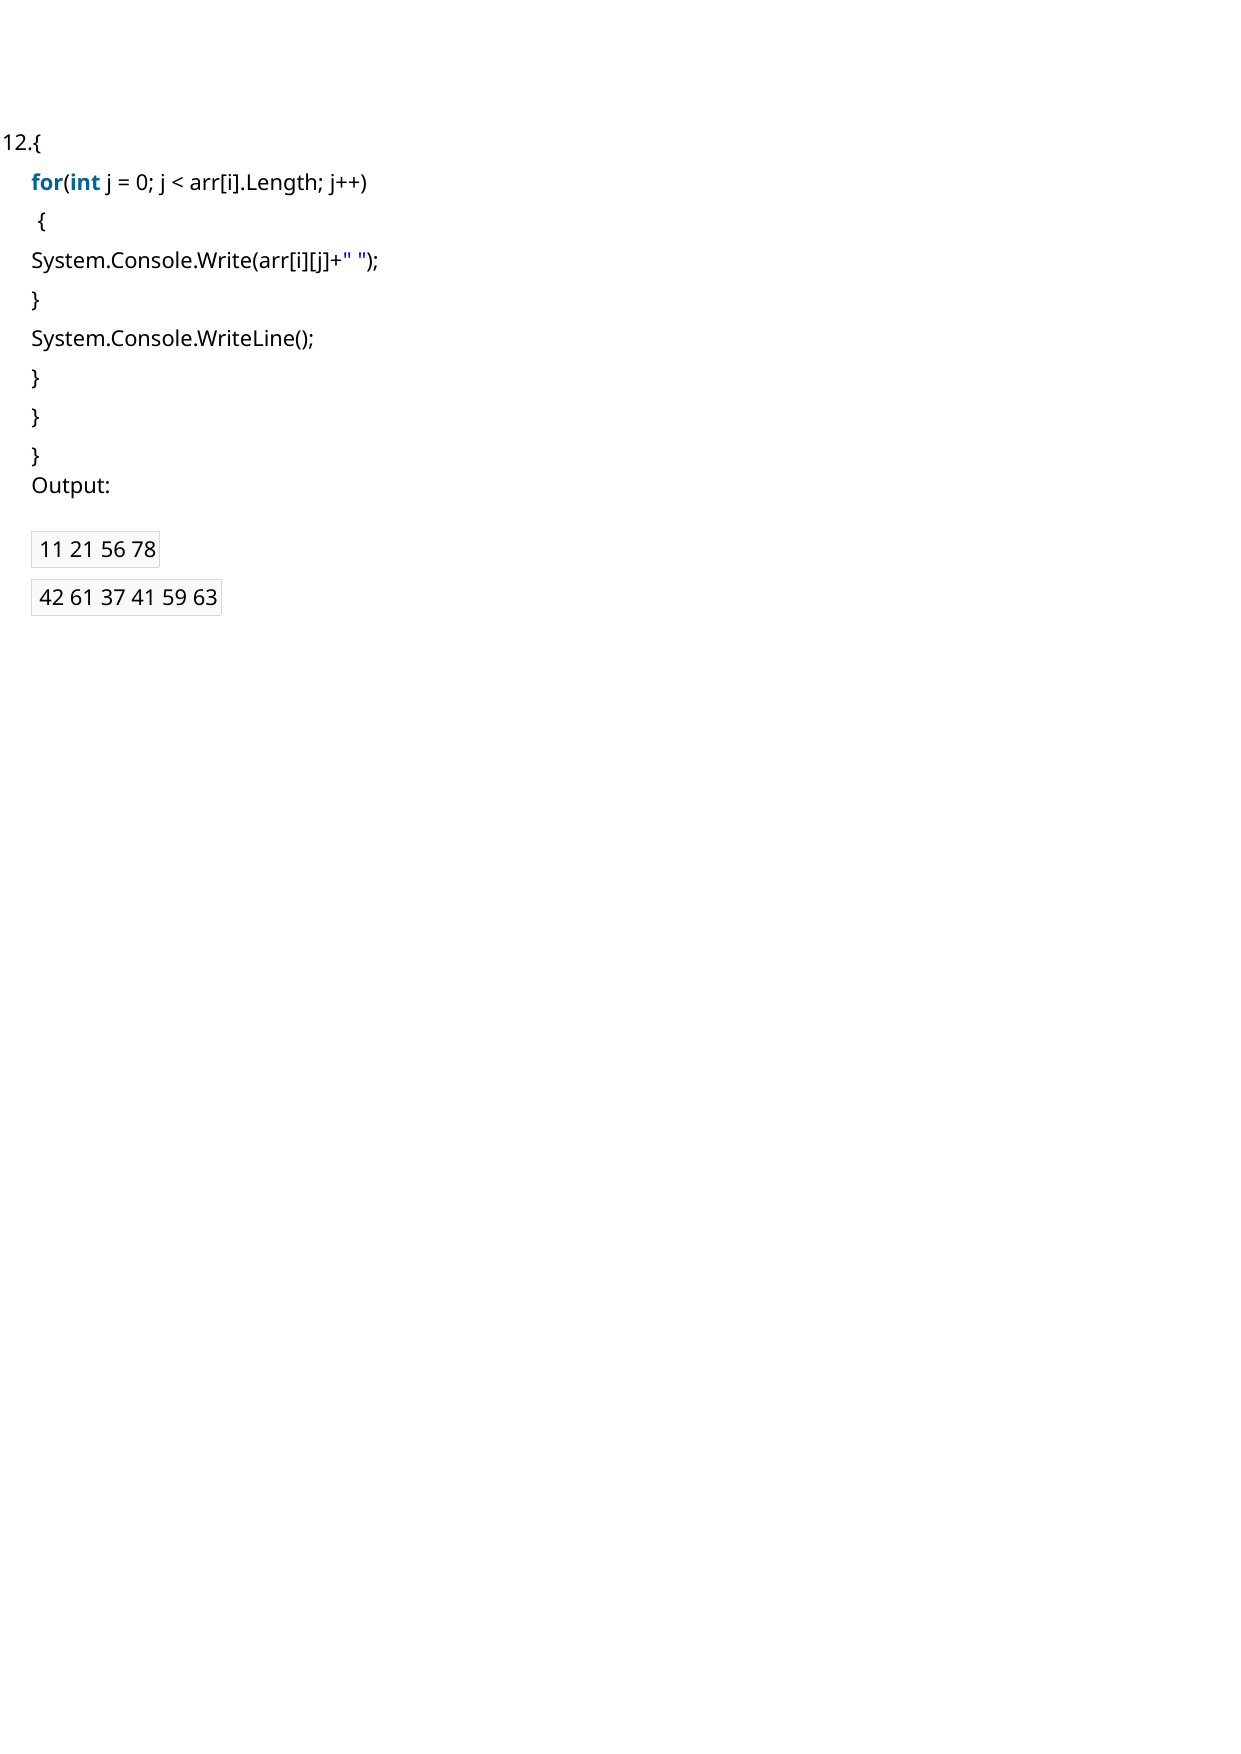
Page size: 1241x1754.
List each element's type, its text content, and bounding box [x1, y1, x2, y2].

text Output: [31, 470, 1210, 499]
text 42 61 37 41 59 63 [32, 580, 221, 615]
list } [31, 274, 1210, 313]
text System.Console.WriteLine(); [31, 313, 1210, 352]
list } [31, 392, 1210, 431]
text 11 21 56 78 [32, 532, 159, 567]
list { [31, 118, 1210, 157]
text [160, 531, 1210, 567]
text System.Console.Write(arr[i][j]+" "); [31, 235, 1210, 274]
list for(int j = 0; j < arr[i].Length; j++) [31, 157, 1210, 196]
list } [31, 352, 1210, 392]
list } [31, 431, 1210, 470]
text { [31, 196, 1210, 235]
text [222, 579, 1210, 615]
